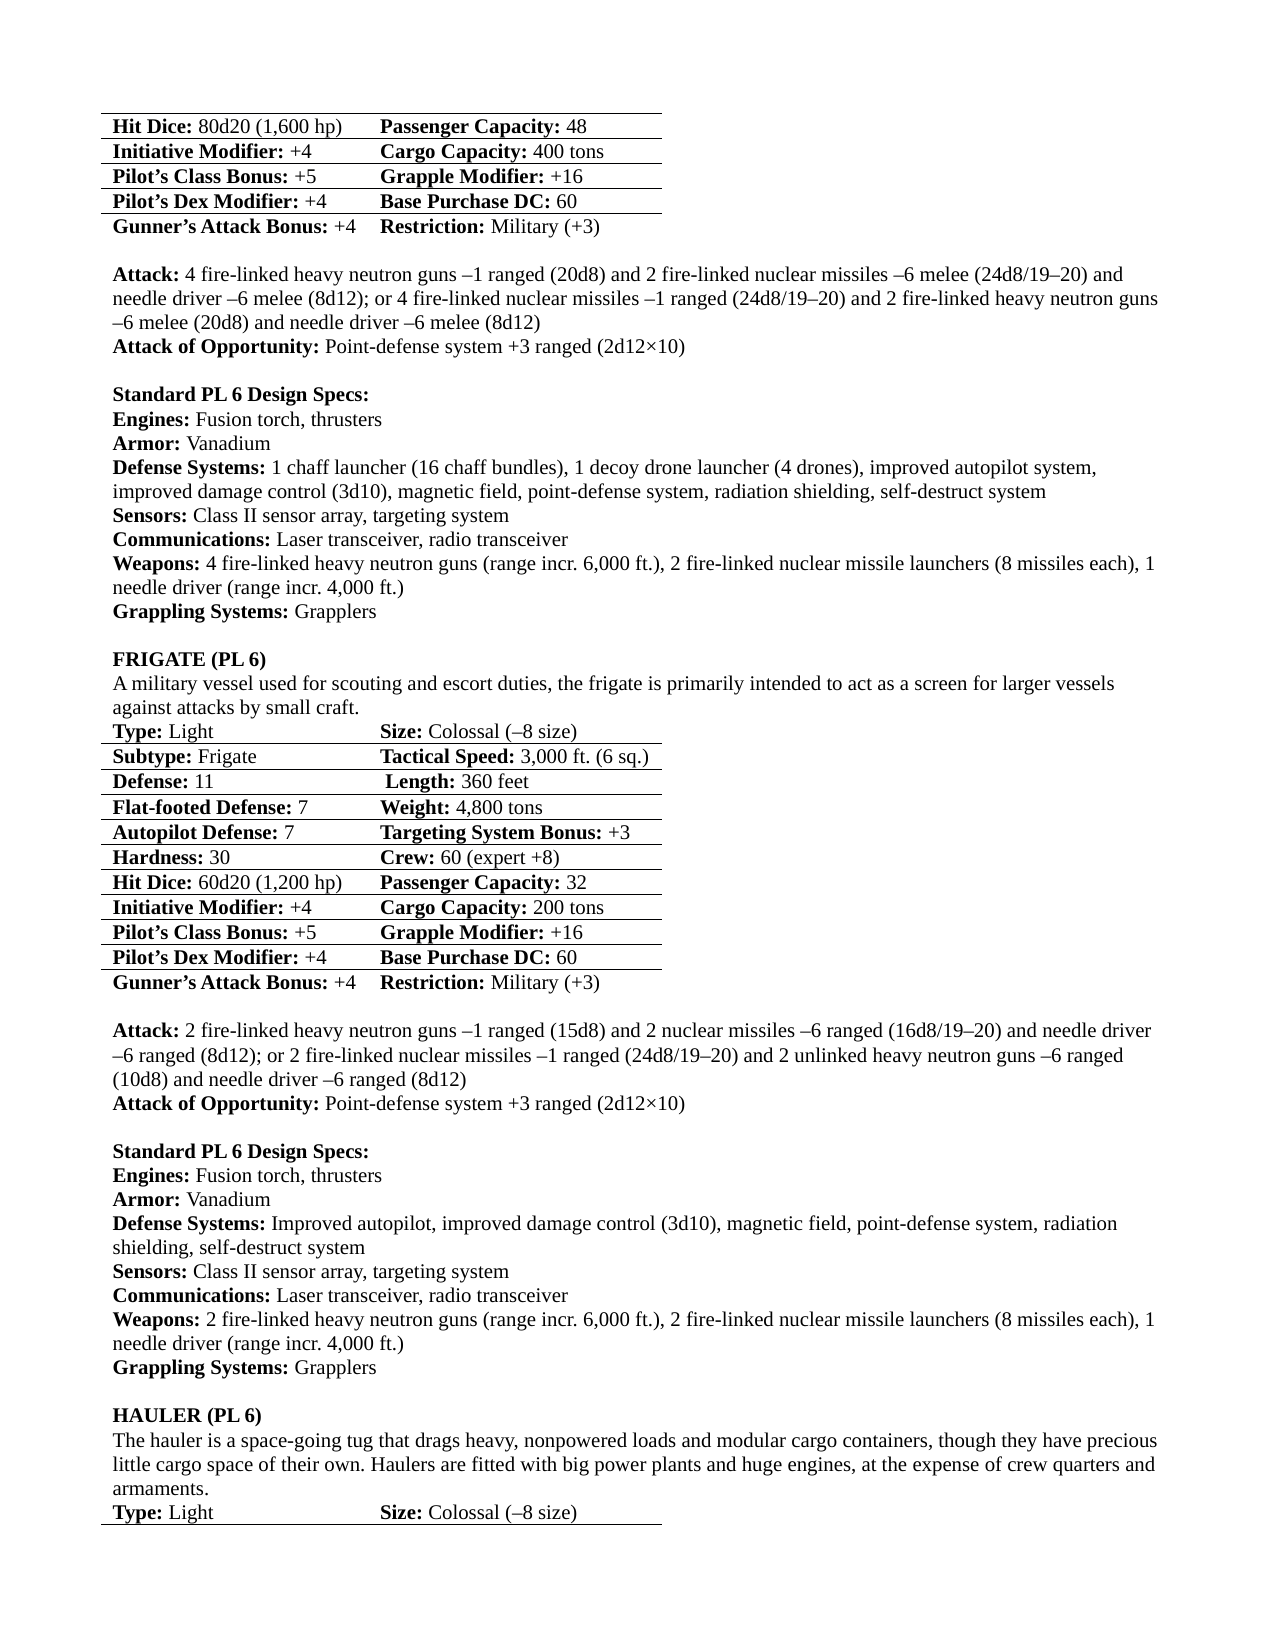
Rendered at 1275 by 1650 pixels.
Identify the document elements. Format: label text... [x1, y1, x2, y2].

table_cell Autopilot Defense: 7 [101, 820, 369, 844]
table_cell Cargo Capacity: 400 tons [369, 139, 662, 163]
table_cell Targeting System Bonus: +3 [369, 820, 662, 844]
text The hauler is a space-going tug that drags heavy, nonpowered loads and modular cargo containers, though they have precious little cargo space of their own. Haulers are fitted with big power plants and huge engines, at the expense of crew quarters and armaments. [112, 1427, 1162, 1500]
table_cell Gunner’s Attack Bonus: +4 [101, 970, 369, 994]
text Attack: 4 fire-linked heavy neutron guns –1 ranged (20d8) and 2 fire-linked nuclear missiles –6 melee (24d8/19–20) and needle driver –6 melee (8d12); or 4 fire-linked nuclear missiles –1 ranged (24d8/19–20) and 2 fire-linked heavy neutron guns –6 melee (20d8) and needle driver –6 melee (8d12) [112, 262, 1162, 334]
text Standard PL 6 Design Specs: [112, 1139, 1162, 1163]
text Defense Systems: 1 chaff launcher (16 chaff bundles), 1 decoy drone launcher (4 drones), improved autopilot system, improved damage control (3d10), magnetic field, point-defense system, radiation shielding, self-destruct system [112, 454, 1162, 503]
text Engines: Fusion torch, thrusters [112, 1163, 1162, 1187]
text Grappling Systems: Grapplers [112, 1355, 1162, 1379]
table_cell Length: 360 feet [369, 770, 662, 793]
table_cell Gunner’s Attack Bonus: +4 [101, 214, 369, 238]
table_header Type: Light [101, 1500, 369, 1524]
table_cell Pilot’s Class Bonus: +5 [101, 164, 369, 188]
table_cell Base Purchase DC: 60 [369, 189, 662, 213]
table_cell Defense: 11 [101, 770, 369, 793]
text Sensors: Class II sensor array, targeting system [112, 503, 1162, 527]
table_cell Initiative Modifier: +4 [101, 139, 369, 163]
table_header Size: Colossal (–8 size) [369, 1500, 662, 1524]
table_cell Pilot’s Dex Modifier: +4 [101, 945, 369, 969]
text Defense Systems: Improved autopilot, improved damage control (3d10), magnetic field, point-defense system, radiation shielding, self-destruct system [112, 1211, 1162, 1259]
text Grappling Systems: Grapplers [112, 599, 1162, 623]
table_cell Weight: 4,800 tons [369, 795, 662, 819]
text Attack of Opportunity: Point-defense system +3 ranged (2d12×10) [112, 1091, 1162, 1115]
table_cell Grapple Modifier: +16 [369, 164, 662, 188]
table_header Size: Colossal (–8 size) [369, 719, 662, 743]
table_cell Restriction: Military (+3) [369, 214, 662, 238]
table_cell Base Purchase DC: 60 [369, 945, 662, 969]
text A military vessel used for scouting and escort duties, the frigate is primarily intended to act as a screen for larger vessels against attacks by small craft. [112, 671, 1162, 719]
table_cell Subtype: Frigate [101, 744, 369, 768]
table_cell Hit Dice: 80d20 (1,600 hp) [101, 114, 369, 138]
text Attack: 2 fire-linked heavy neutron guns –1 ranged (15d8) and 2 nuclear missiles –6 ranged (16d8/19–20) and needle driver –6 ranged (8d12); or 2 fire-linked nuclear missiles –1 ranged (24d8/19–20) and 2 unlinked heavy neutron guns –6 ranged (10d8) and needle driver –6 ranged (8d12) [112, 1018, 1162, 1091]
text Communications: Laser transceiver, radio transceiver [112, 527, 1162, 551]
table_cell Grapple Modifier: +16 [369, 920, 662, 944]
table_cell Crew: 60 (expert +8) [369, 845, 662, 869]
table_cell Pilot’s Class Bonus: +5 [101, 920, 369, 944]
table_cell Passenger Capacity: 32 [369, 870, 662, 894]
text Armor: Vanadium [112, 431, 1162, 454]
table_cell Passenger Capacity: 48 [369, 114, 662, 138]
text FRIGATE (PL 6) [112, 647, 1162, 671]
table_cell Hit Dice: 60d20 (1,200 hp) [101, 870, 369, 894]
table_header Type: Light [101, 719, 369, 743]
text Weapons: 4 fire-linked heavy neutron guns (range incr. 6,000 ft.), 2 fire-linked nuclear missile launchers (8 missiles each), 1 needle driver (range incr. 4,000 ft.) [112, 551, 1162, 599]
text Engines: Fusion torch, thrusters [112, 406, 1162, 431]
table_cell Pilot’s Dex Modifier: +4 [101, 189, 369, 213]
text Communications: Laser transceiver, radio transceiver [112, 1283, 1162, 1307]
table_cell Hardness: 30 [101, 845, 369, 869]
table_cell Cargo Capacity: 200 tons [369, 895, 662, 919]
table_cell Tactical Speed: 3,000 ft. (6 sq.) [369, 744, 662, 768]
table_cell Restriction: Military (+3) [369, 970, 662, 994]
text Weapons: 2 fire-linked heavy neutron guns (range incr. 6,000 ft.), 2 fire-linked nuclear missile launchers (8 missiles each), 1 needle driver (range incr. 4,000 ft.) [112, 1307, 1162, 1355]
table_cell Flat-footed Defense: 7 [101, 795, 369, 819]
text Standard PL 6 Design Specs: [112, 382, 1162, 406]
text Attack of Opportunity: Point-defense system +3 ranged (2d12×10) [112, 334, 1162, 358]
table_cell Initiative Modifier: +4 [101, 895, 369, 919]
text HAULER (PL 6) [112, 1403, 1162, 1427]
text Sensors: Class II sensor array, targeting system [112, 1259, 1162, 1283]
text Armor: Vanadium [112, 1187, 1162, 1211]
